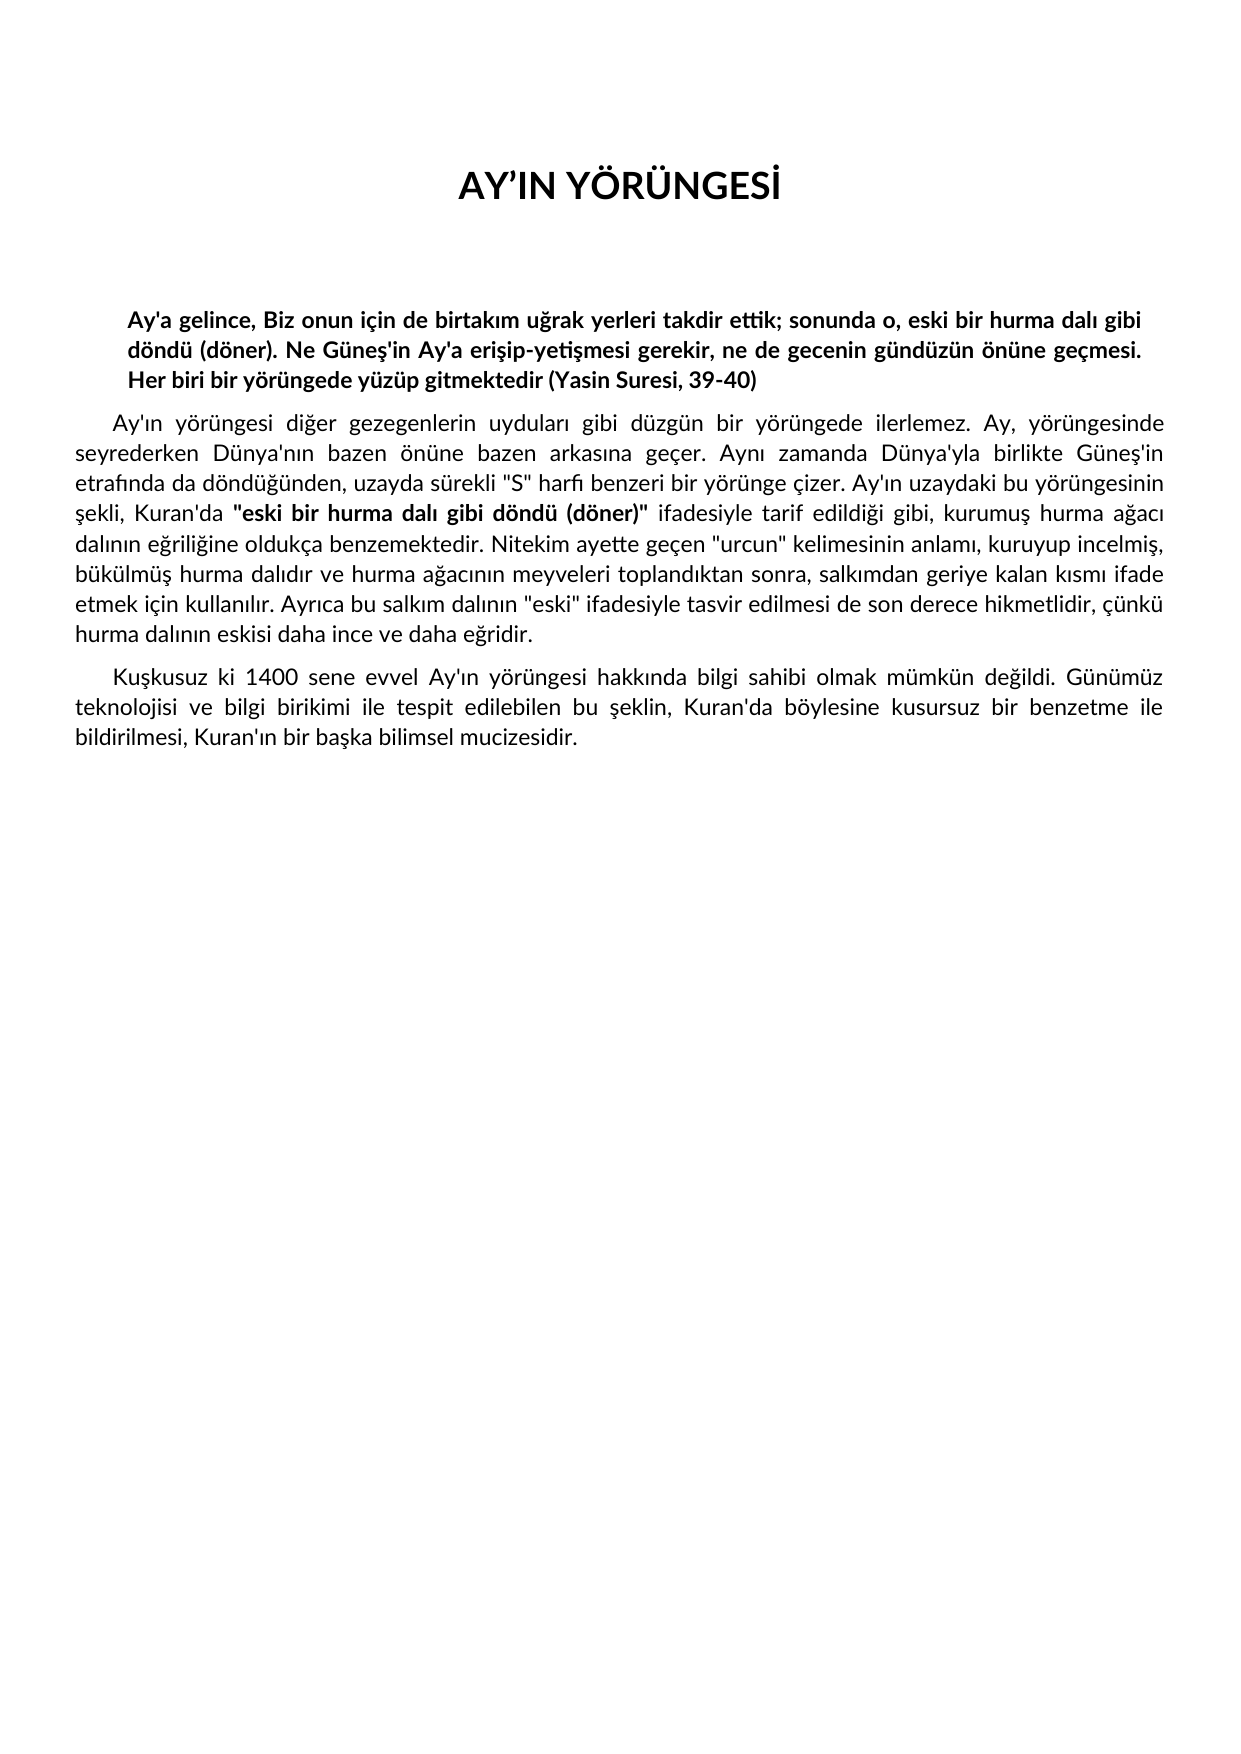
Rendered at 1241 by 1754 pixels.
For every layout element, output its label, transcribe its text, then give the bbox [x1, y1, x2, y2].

text Kuşkusuz ki 1400 sene evvel Ay'ın yörüngesi hakkında bilgi sahibi olmak mümkün değildi. Günümüz teknolojisi ve bilgi birikimi ile tespit edilebilen bu şeklin, Kuran'da böylesine kusursuz bir benzetme ile bildirilmesi, Kuran'ın bir başka bilimsel mucizesidir. [75, 663, 1165, 751]
text Ay'a gelince, Biz onun için de birtakım uğrak yerleri takdir ettik; sonunda o, eski bir hurma dalı gibi döndü (döner). Ne Güneş'in Ay'a erişip-yetişmesi gerekir, ne de gecenin gündüzün önüne geçmesi. Her biri bir yörüngede yüzüp gitmektedir (Yasin Suresi, 39-40) [127, 305, 1143, 393]
subtitle AY’IN YÖRÜNGESİ [75, 162, 1165, 207]
text Ay'ın yörüngesi diğer gezegenlerin uyduları gibi düzgün bir yörüngede ilerlemez. Ay, yörüngesinde seyrederken Dünya'nın bazen önüne bazen arkasına geçer. Aynı zamanda Dünya'yla birlikte Güneş'in etrafında da döndüğünden, uzayda sürekli "S" harfi benzeri bir yörünge çizer. Ay'ın uzaydaki bu yörüngesinin şekli, Kuran'da "eski bir hurma dalı gibi döndü (döner)" ifadesiyle tarif edildiği gibi, kurumuş hurma ağacı dalının eğriliğine oldukça benzemektedir. Nitekim ayette geçen "urcun" kelimesinin anlamı, kuruyup incelmiş, bükülmüş hurma dalıdır ve hurma ağacının meyveleri toplandıktan sonra, salkımdan geriye kalan kısmı ifade etmek için kullanılır. Ayrıca bu salkım dalının "eski" ifadesiyle tasvir edilmesi de son derece hikmetlidir, çünkü hurma dalının eskisi daha ince ve daha eğridir. [75, 408, 1165, 647]
